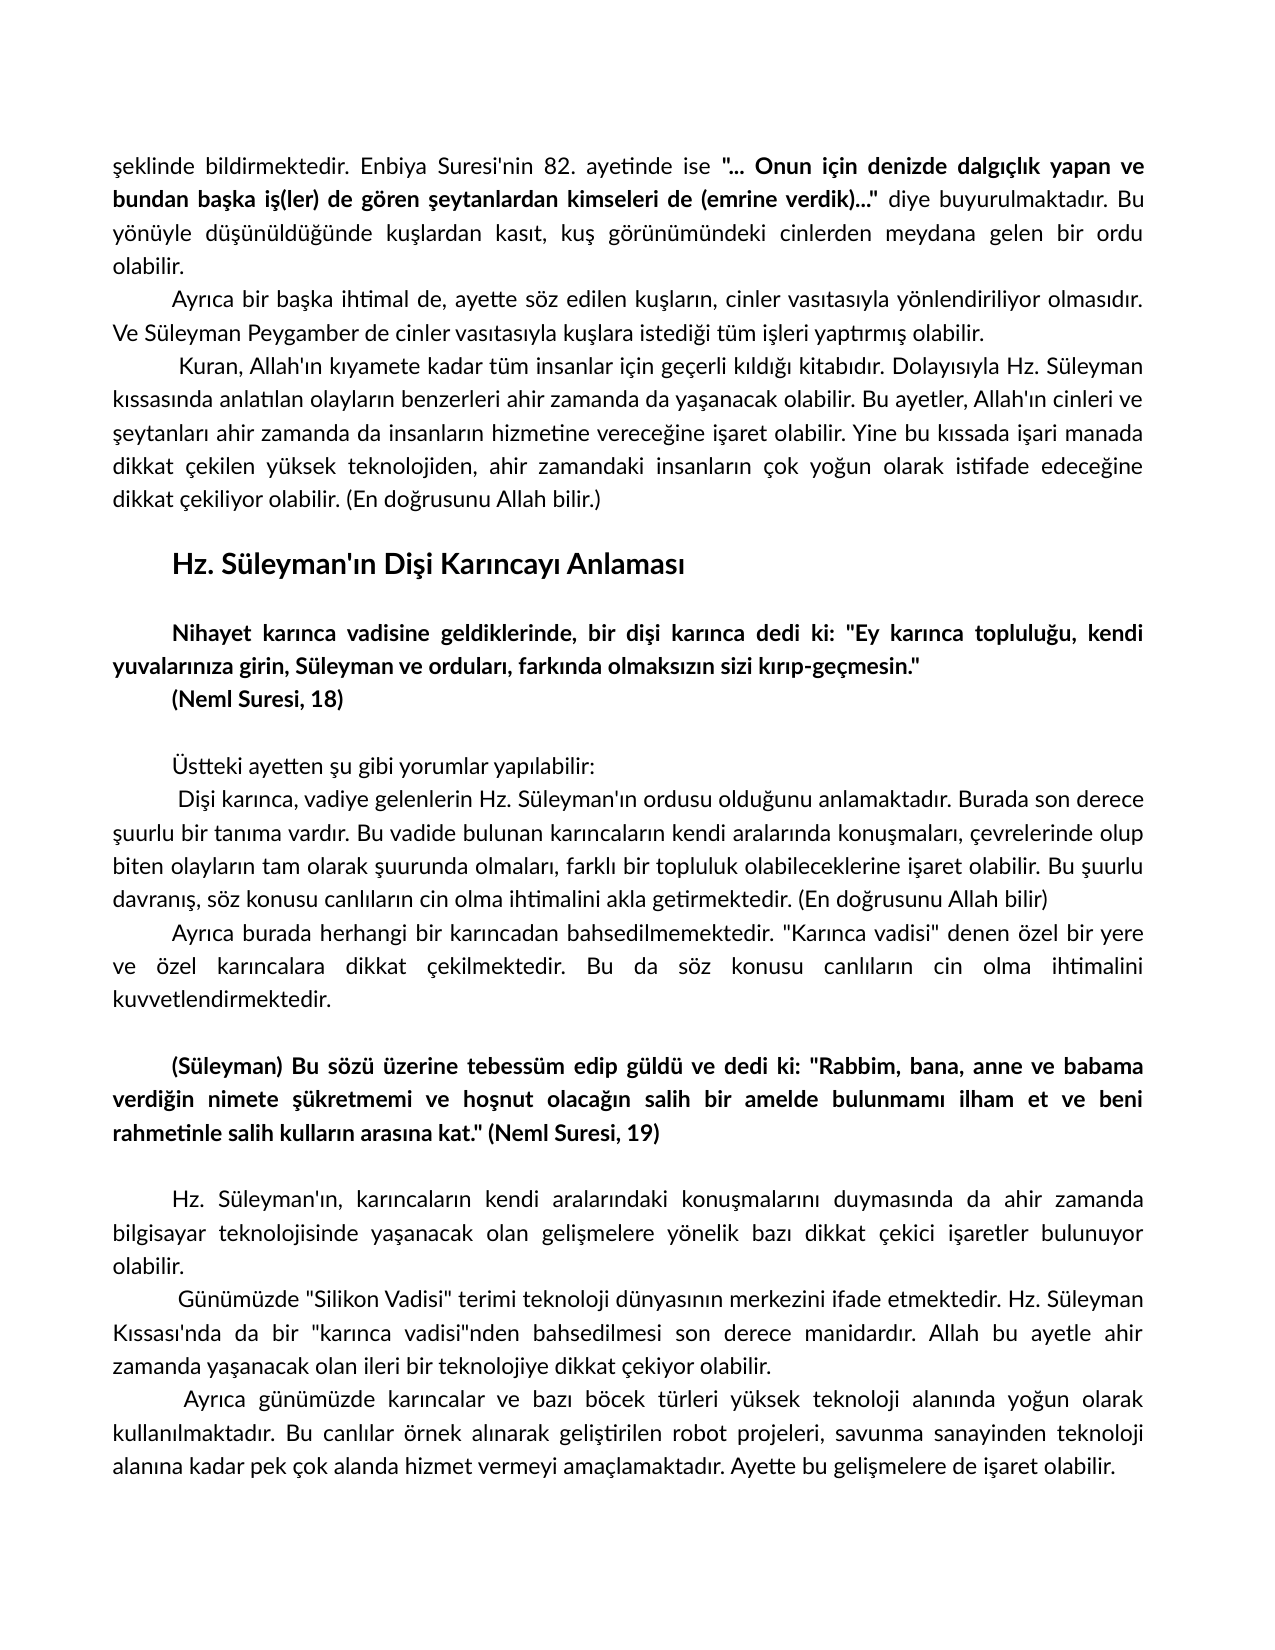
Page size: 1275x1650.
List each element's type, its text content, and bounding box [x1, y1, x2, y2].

text Hz. Süleyman'ın, karıncaların kendi aralarındaki konuşmalarını duymasında da ahir zamanda bilgisayar teknolojisinde yaşanacak olan gelişmelere yönelik bazı dikkat çekici işaretler bulunuyor olabilir. [112, 1181, 1145, 1281]
text Ayrıca bir başka ihtimal de, ayette söz edilen kuşların, cinler vasıtasıyla yönlendiriliyor olmasıdır. Ve Süleyman Peygamber de cinler vasıtasıyla kuşlara istediği tüm işleri yaptırmış olabilir. [112, 281, 1145, 348]
text Kuran, Allah'ın kıyamete kadar tüm insanlar için geçerli kıldığı kitabıdır. Dolayısıyla Hz. Süleyman kıssasında anlatılan olayların benzerleri ahir zamanda da yaşanacak olabilir. Bu ayetler, Allah'ın cinleri ve şeytanları ahir zamanda da insanların hizmetine vereceğine işaret olabilir. Yine bu kıssada işari manada dikkat çekilen yüksek teknolojiden, ahir zamandaki insanların çok yoğun olarak istifade edeceğine dikkat çekiliyor olabilir. (En doğrusunu Allah bilir.) [112, 348, 1145, 514]
text (Süleyman) Bu sözü üzerine tebessüm edip güldü ve dedi ki: "Rabbim, bana, anne ve babama verdiğin nimete şükretmemi ve hoşnut olacağın salih bir amelde bulunmamı ilham et ve beni rahmetinle salih kulların arasına kat." (Neml Suresi, 19) [112, 1048, 1145, 1148]
text Günümüzde "Silikon Vadisi" terimi teknoloji dünyasının merkezini ifade etmektedir. Hz. Süleyman Kıssası'nda da bir "karınca vadisi"nden bahsedilmesi son derece manidardır. Allah bu ayetle ahir zamanda yaşanacak olan ileri bir teknolojiye dikkat çekiyor olabilir. [112, 1281, 1145, 1381]
text Dişi karınca, vadiye gelenlerin Hz. Süleyman'ın ordusu olduğunu anlamaktadır. Burada son derece şuurlu bir tanıma vardır. Bu vadide bulunan karıncaların kendi aralarında konuşmaları, çevrelerinde olup biten olayların tam olarak şuurunda olmaları, farklı bir topluluk olabileceklerine işaret olabilir. Bu şuurlu davranış, söz konusu canlıların cin olma ihtimalini akla getirmektedir. (En doğrusunu Allah bilir) [112, 781, 1145, 914]
text şeklinde bildirmektedir. Enbiya Suresi'nin 82. ayetinde ise "... Onun için denizde dalgıçlık yapan ve bundan başka iş(ler) de gören şeytanlardan kimseleri de (emrine verdik)..." diye buyurulmaktadır. Bu yönüyle düşünüldüğünde kuşlardan kasıt, kuş görünümündeki cinlerden meydana gelen bir ordu olabilir. [112, 148, 1145, 281]
text (Neml Suresi, 18) [112, 681, 1145, 714]
text Nihayet karınca vadisine geldiklerinde, bir dişi karınca dedi ki: "Ey karınca topluluğu, kendi yuvalarınıza girin, Süleyman ve orduları, farkında olmaksızın sizi kırıp-geçmesin." [112, 614, 1145, 681]
text Ayrıca burada herhangi bir karıncadan bahsedilmemektedir. "Karınca vadisi" denen özel bir yere ve özel karıncalara dikkat çekilmektedir. Bu da söz konusu canlıların cin olma ihtimalini kuvvetlendirmektedir. [112, 914, 1145, 1014]
text Hz. Süleyman'ın Dişi Karıncayı Anlaması [112, 548, 1145, 581]
text Üstteki ayetten şu gibi yorumlar yapılabilir: [112, 748, 1145, 781]
text Ayrıca günümüzde karıncalar ve bazı böcek türleri yüksek teknoloji alanında yoğun olarak kullanılmaktadır. Bu canlılar örnek alınarak geliştirilen robot projeleri, savunma sanayinden teknoloji alanına kadar pek çok alanda hizmet vermeyi amaçlamaktadır. Ayette bu gelişmelere de işaret olabilir. [112, 1381, 1145, 1481]
